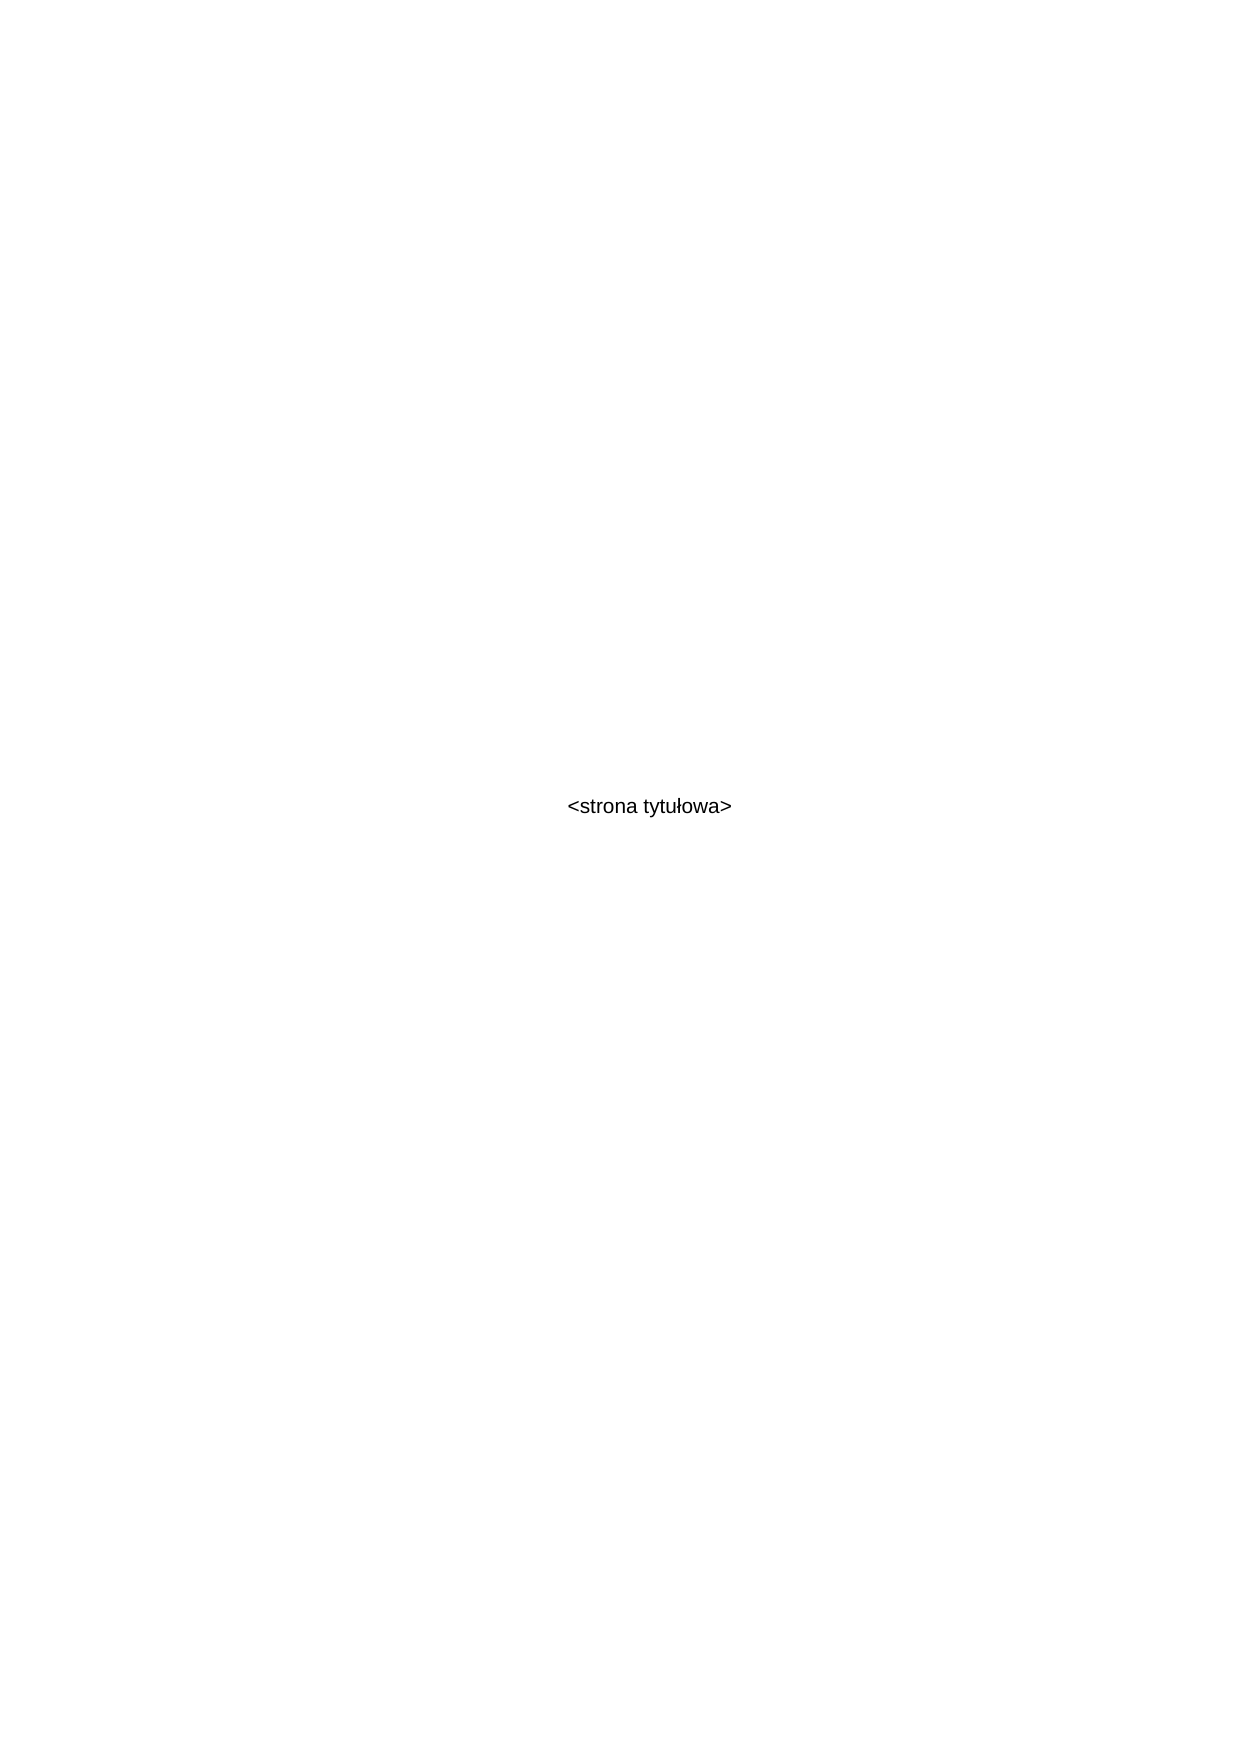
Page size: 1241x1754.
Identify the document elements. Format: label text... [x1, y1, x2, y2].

text <strona tytułowa> [206, 794, 1093, 818]
